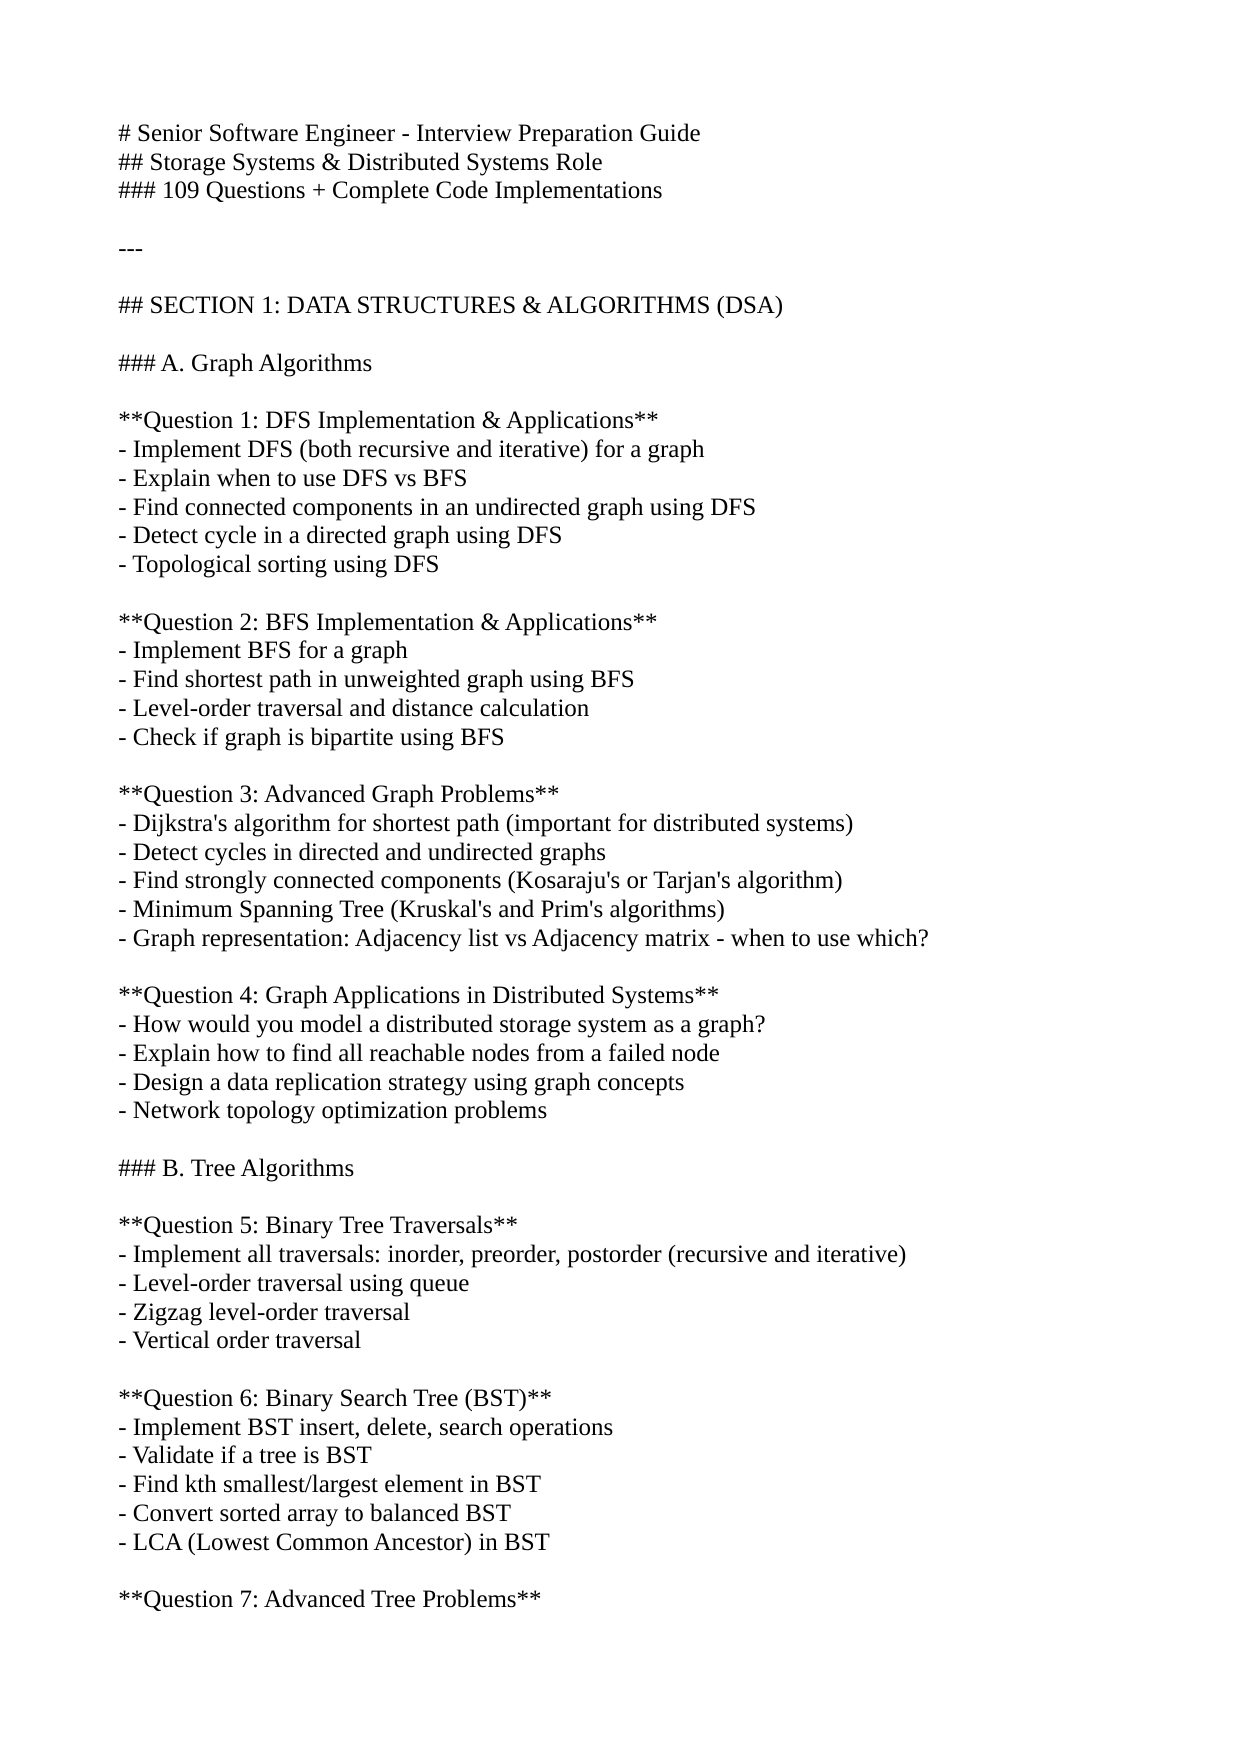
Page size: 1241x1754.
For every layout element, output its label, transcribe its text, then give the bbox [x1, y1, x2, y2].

text - How would you model a distributed storage system as a graph? [118, 1009, 1122, 1038]
text - Implement all traversals: inorder, preorder, postorder (recursive and iterative) [118, 1239, 1122, 1268]
text **Question 2: BFS Implementation & Applications** [118, 607, 1122, 636]
text - Explain when to use DFS vs BFS [118, 463, 1122, 492]
text **Question 5: Binary Tree Traversals** [118, 1211, 1122, 1239]
text - Detect cycles in directed and undirected graphs [118, 837, 1122, 866]
text - Dijkstra's algorithm for shortest path (important for distributed systems) [118, 808, 1122, 837]
text - Topological sorting using DFS [118, 549, 1122, 578]
text - Check if graph is bipartite using BFS [118, 722, 1122, 751]
text ## SECTION 1: DATA STRUCTURES & ALGORITHMS (DSA) [118, 291, 1122, 319]
text - Minimum Spanning Tree (Kruskal's and Prim's algorithms) [118, 894, 1122, 923]
text # Senior Software Engineer - Interview Preparation Guide [118, 118, 1122, 147]
text - Level-order traversal using queue [118, 1268, 1122, 1297]
text - Detect cycle in a directed graph using DFS [118, 521, 1122, 549]
text - Find strongly connected components (Kosaraju's or Tarjan's algorithm) [118, 866, 1122, 894]
text **Question 3: Advanced Graph Problems** [118, 779, 1122, 808]
text - Vertical order traversal [118, 1326, 1122, 1354]
text - Implement BFS for a graph [118, 636, 1122, 664]
text **Question 1: DFS Implementation & Applications** [118, 406, 1122, 434]
text ## Storage Systems & Distributed Systems Role [118, 147, 1122, 176]
text - Graph representation: Adjacency list vs Adjacency matrix - when to use which? [118, 923, 1122, 952]
text **Question 6: Binary Search Tree (BST)** [118, 1383, 1122, 1412]
text - Zigzag level-order traversal [118, 1297, 1122, 1326]
text - Find shortest path in unweighted graph using BFS [118, 664, 1122, 693]
text - Find connected components in an undirected graph using DFS [118, 492, 1122, 521]
text ### A. Graph Algorithms [118, 348, 1122, 377]
text - Implement BST insert, delete, search operations [118, 1412, 1122, 1441]
text **Question 4: Graph Applications in Distributed Systems** [118, 981, 1122, 1009]
text - Convert sorted array to balanced BST [118, 1498, 1122, 1527]
text - Network topology optimization problems [118, 1096, 1122, 1124]
text - Validate if a tree is BST [118, 1441, 1122, 1469]
text - LCA (Lowest Common Ancestor) in BST [118, 1527, 1122, 1556]
text **Question 7: Advanced Tree Problems** [118, 1584, 1122, 1613]
text - Implement DFS (both recursive and iterative) for a graph [118, 434, 1122, 463]
text - Find kth smallest/largest element in BST [118, 1469, 1122, 1498]
text ### 109 Questions + Complete Code Implementations [118, 176, 1122, 204]
text - Level-order traversal and distance calculation [118, 693, 1122, 722]
text - Explain how to find all reachable nodes from a failed node [118, 1038, 1122, 1067]
text --- [118, 233, 1122, 262]
text - Design a data replication strategy using graph concepts [118, 1067, 1122, 1096]
text ### B. Tree Algorithms [118, 1153, 1122, 1182]
